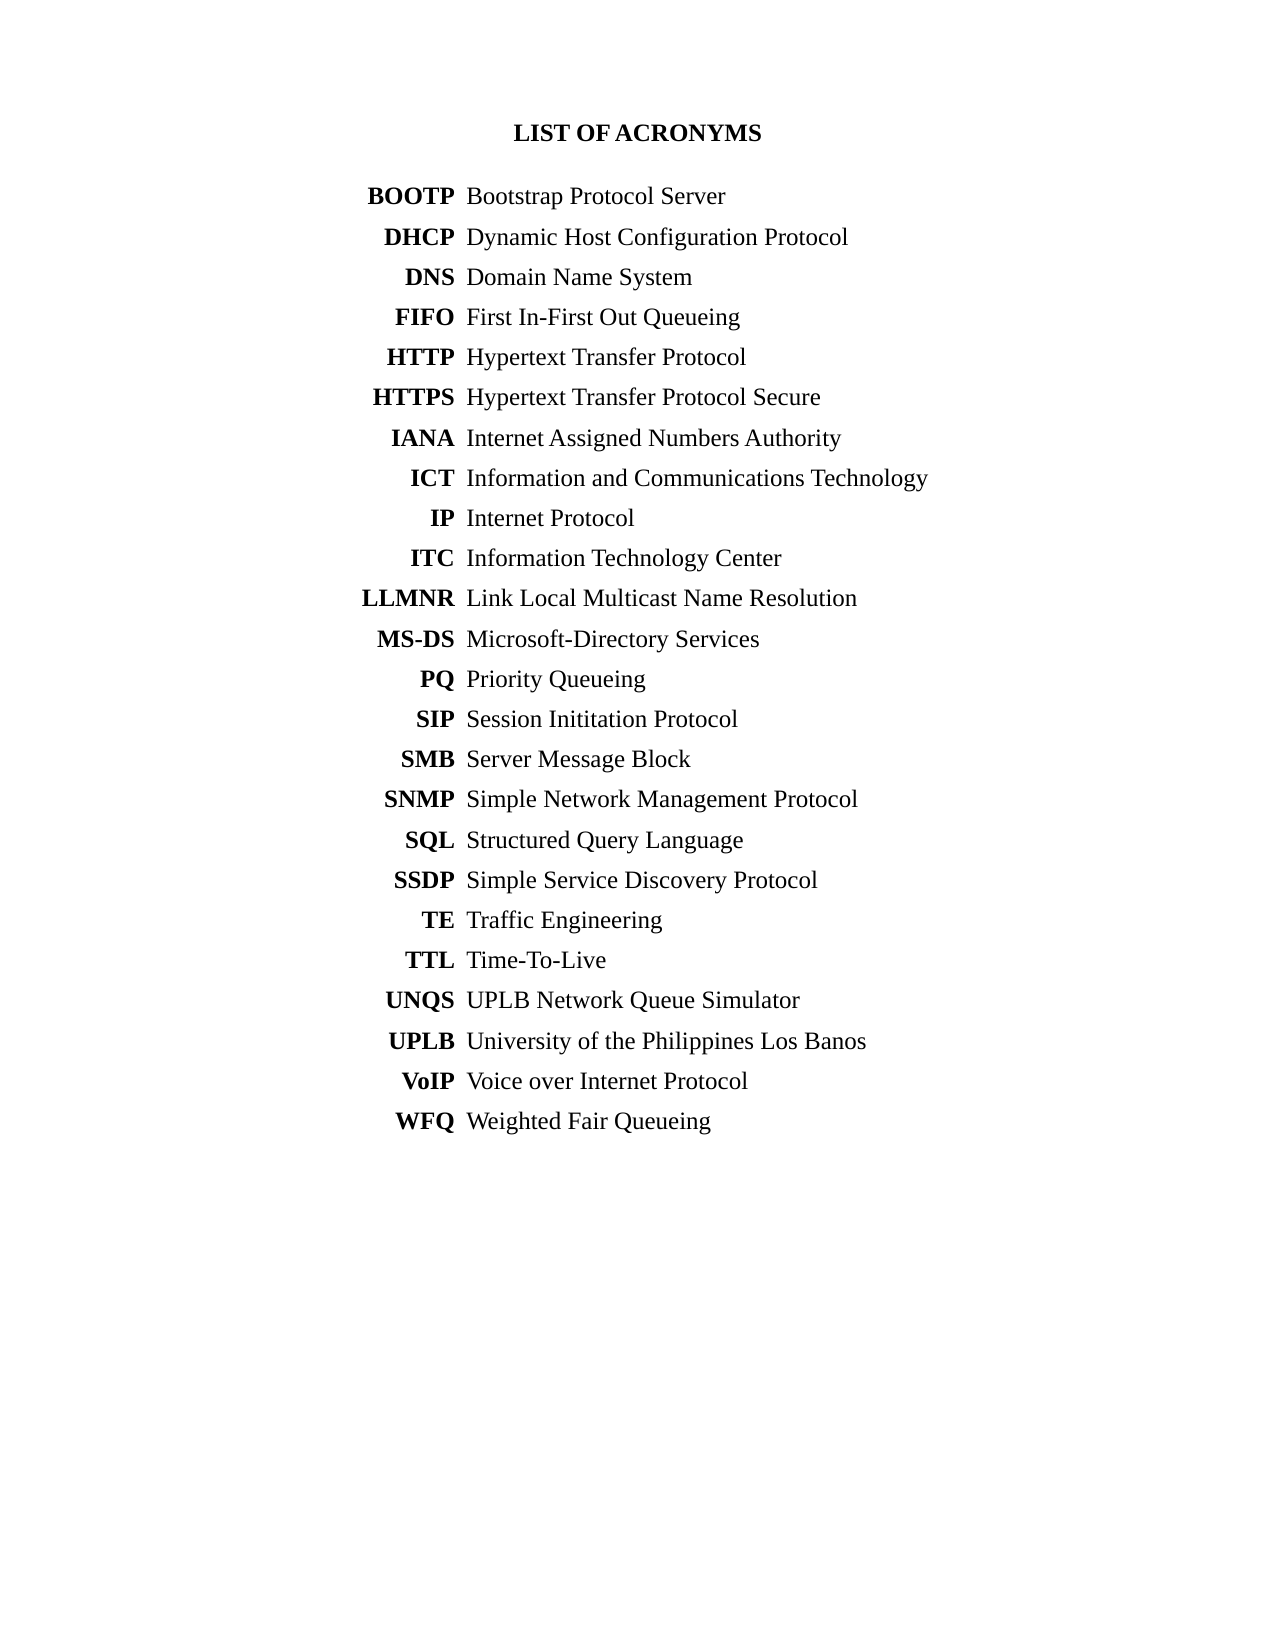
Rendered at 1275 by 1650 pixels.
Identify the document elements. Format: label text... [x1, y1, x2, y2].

table_cell SSDP [118, 859, 460, 899]
table_cell Hypertext Transfer Protocol [460, 336, 1128, 377]
table_cell Structured Query Language [460, 819, 1128, 859]
table_cell UPLB Network Queue Simulator [460, 980, 1128, 1020]
table_cell SIP [118, 698, 460, 738]
table_cell Weighted Fair Queueing [460, 1100, 1128, 1141]
table_cell University of the Philippines Los Banos [460, 1020, 1128, 1060]
table_cell UNQS [118, 980, 460, 1020]
table_cell HTTPS [118, 377, 460, 417]
table_cell Server Message Block [460, 739, 1128, 779]
table_cell Simple Network Management Protocol [460, 779, 1128, 819]
table_cell UPLB [118, 1020, 460, 1060]
table_cell Information and Communications Technology [460, 457, 1128, 497]
table_cell IP [118, 497, 460, 537]
table_cell VoIP [118, 1060, 460, 1100]
table_cell Time-To-Live [460, 940, 1128, 980]
table_cell Link Local Multicast Name Resolution [460, 578, 1128, 618]
table_cell Domain Name System [460, 256, 1128, 296]
table_cell Internet Assigned Numbers Authority [460, 417, 1128, 457]
table_cell Session Inititation Protocol [460, 698, 1128, 738]
table_cell TTL [118, 940, 460, 980]
table_cell Voice over Internet Protocol [460, 1060, 1128, 1100]
text LIST OF ACRONYMS [118, 118, 1157, 147]
table_cell SNMP [118, 779, 460, 819]
table_cell First In-First Out Queueing [460, 296, 1128, 336]
table_cell Priority Queueing [460, 658, 1128, 698]
table_cell LLMNR [118, 578, 460, 618]
table_header BOOTP [118, 176, 460, 216]
table_cell DNS [118, 256, 460, 296]
table_cell ITC [118, 538, 460, 578]
table_cell Simple Service Discovery Protocol [460, 859, 1128, 899]
table_cell DHCP [118, 216, 460, 256]
table_cell Hypertext Transfer Protocol Secure [460, 377, 1128, 417]
table_cell WFQ [118, 1100, 460, 1141]
table_cell Internet Protocol [460, 497, 1128, 537]
table_cell Traffic Engineering [460, 899, 1128, 939]
table_cell PQ [118, 658, 460, 698]
table_cell HTTP [118, 336, 460, 377]
table_cell Dynamic Host Configuration Protocol [460, 216, 1128, 256]
table_header Bootstrap Protocol Server [460, 176, 1128, 216]
table_cell ICT [118, 457, 460, 497]
table_cell MS-DS [118, 618, 460, 658]
table_cell Information Technology Center [460, 538, 1128, 578]
table_cell TE [118, 899, 460, 939]
table_cell Microsoft-Directory Services [460, 618, 1128, 658]
table_cell SMB [118, 739, 460, 779]
table_cell SQL [118, 819, 460, 859]
table_cell FIFO [118, 296, 460, 336]
table_cell IANA [118, 417, 460, 457]
